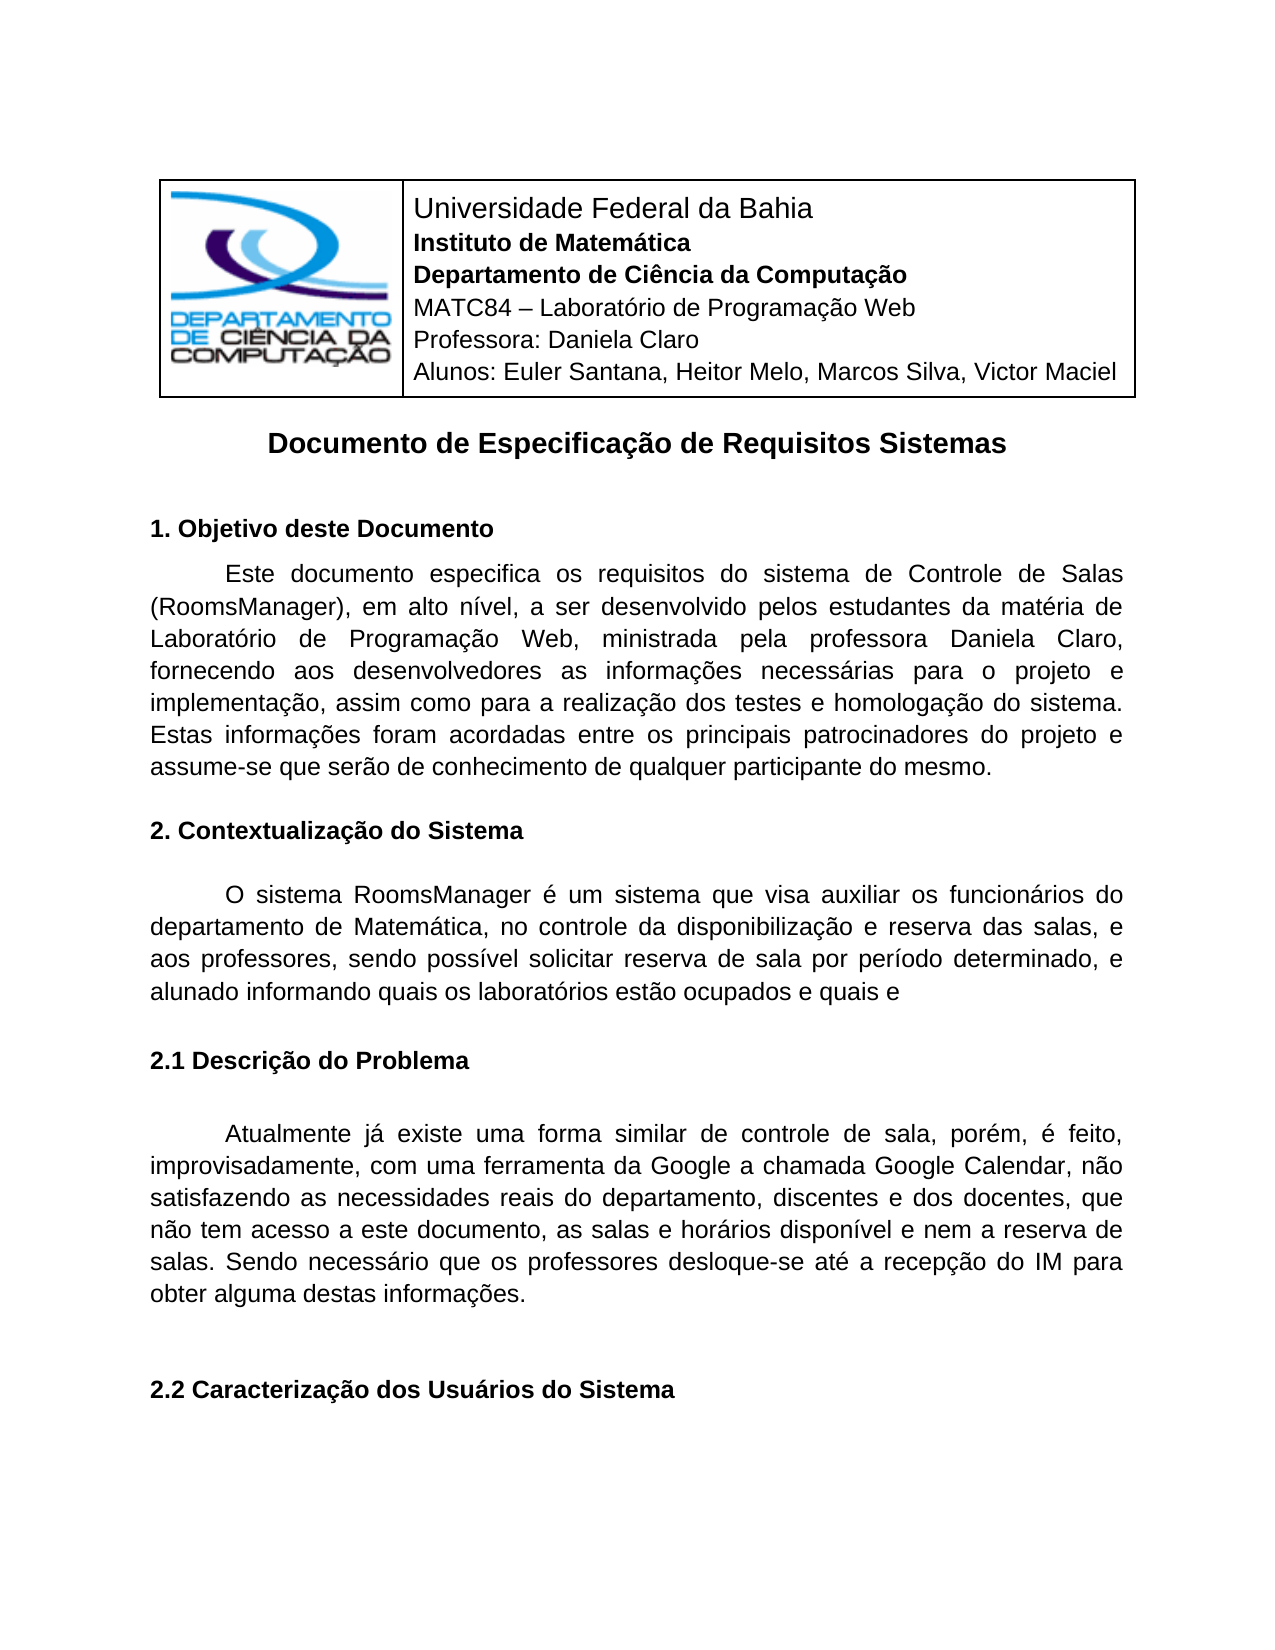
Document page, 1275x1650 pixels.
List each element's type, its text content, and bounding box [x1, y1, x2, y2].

picture [170, 191, 392, 367]
subtitle 2.1 Descrição do Problema [150, 1047, 1125, 1075]
subtitle 1. Objetivo deste Documento [150, 515, 1125, 543]
table_header [161, 181, 402, 396]
text Documento de Especificação de Requisitos Sistemas [150, 427, 1125, 460]
text 2. Contextualização do Sistema [150, 817, 1125, 845]
table_header Universidade Federal da Bahia Instituto de Matemática Departamento de Ciência da Computação MATC84 – Laboratório de Programação Web Professora: Daniela Claro Alunos: Euler Santana, Heitor Melo, Marcos Silva, Victor Maciel [404, 181, 1134, 396]
text Atualmente já existe uma forma similar de controle de sala, porém, é feito, improvisadamente, com uma ferramenta da Google a chamada Google Calendar, não satisfazendo as necessidades reais do departamento, discentes e dos docentes, que não tem acesso a este documento, as salas e horários disponível e nem a reserva de salas. Sendo necessário que os professores desloque-se até a recepção do IM para obter alguma destas informações. [150, 1119, 1125, 1308]
text Este documento especifica os requisitos do sistema de Controle de Salas (RoomsManager), em alto nível, a ser desenvolvido pelos estudantes da matéria de Laboratório de Programação Web, ministrada pela professora Daniela Claro, fornecendo aos desenvolvedores as informações necessárias para o projeto e implementação, assim como para a realização dos testes e homologação do sistema. Estas informações foram acordadas entre os principais patrocinadores do projeto e assume-se que serão de conhecimento de qualquer participante do mesmo. [150, 560, 1125, 781]
text O sistema RoomsManager é um sistema que visa auxiliar os funcionários do departamento de Matemática, no controle da disponibilização e reserva das salas, e aos professores, sendo possível solicitar reserva de sala por período determinado, e alunado informando quais os laboratórios estão ocupados e quais e [150, 881, 1125, 1005]
text 2.2 Caracterização dos Usuários do Sistema [150, 1376, 1125, 1404]
